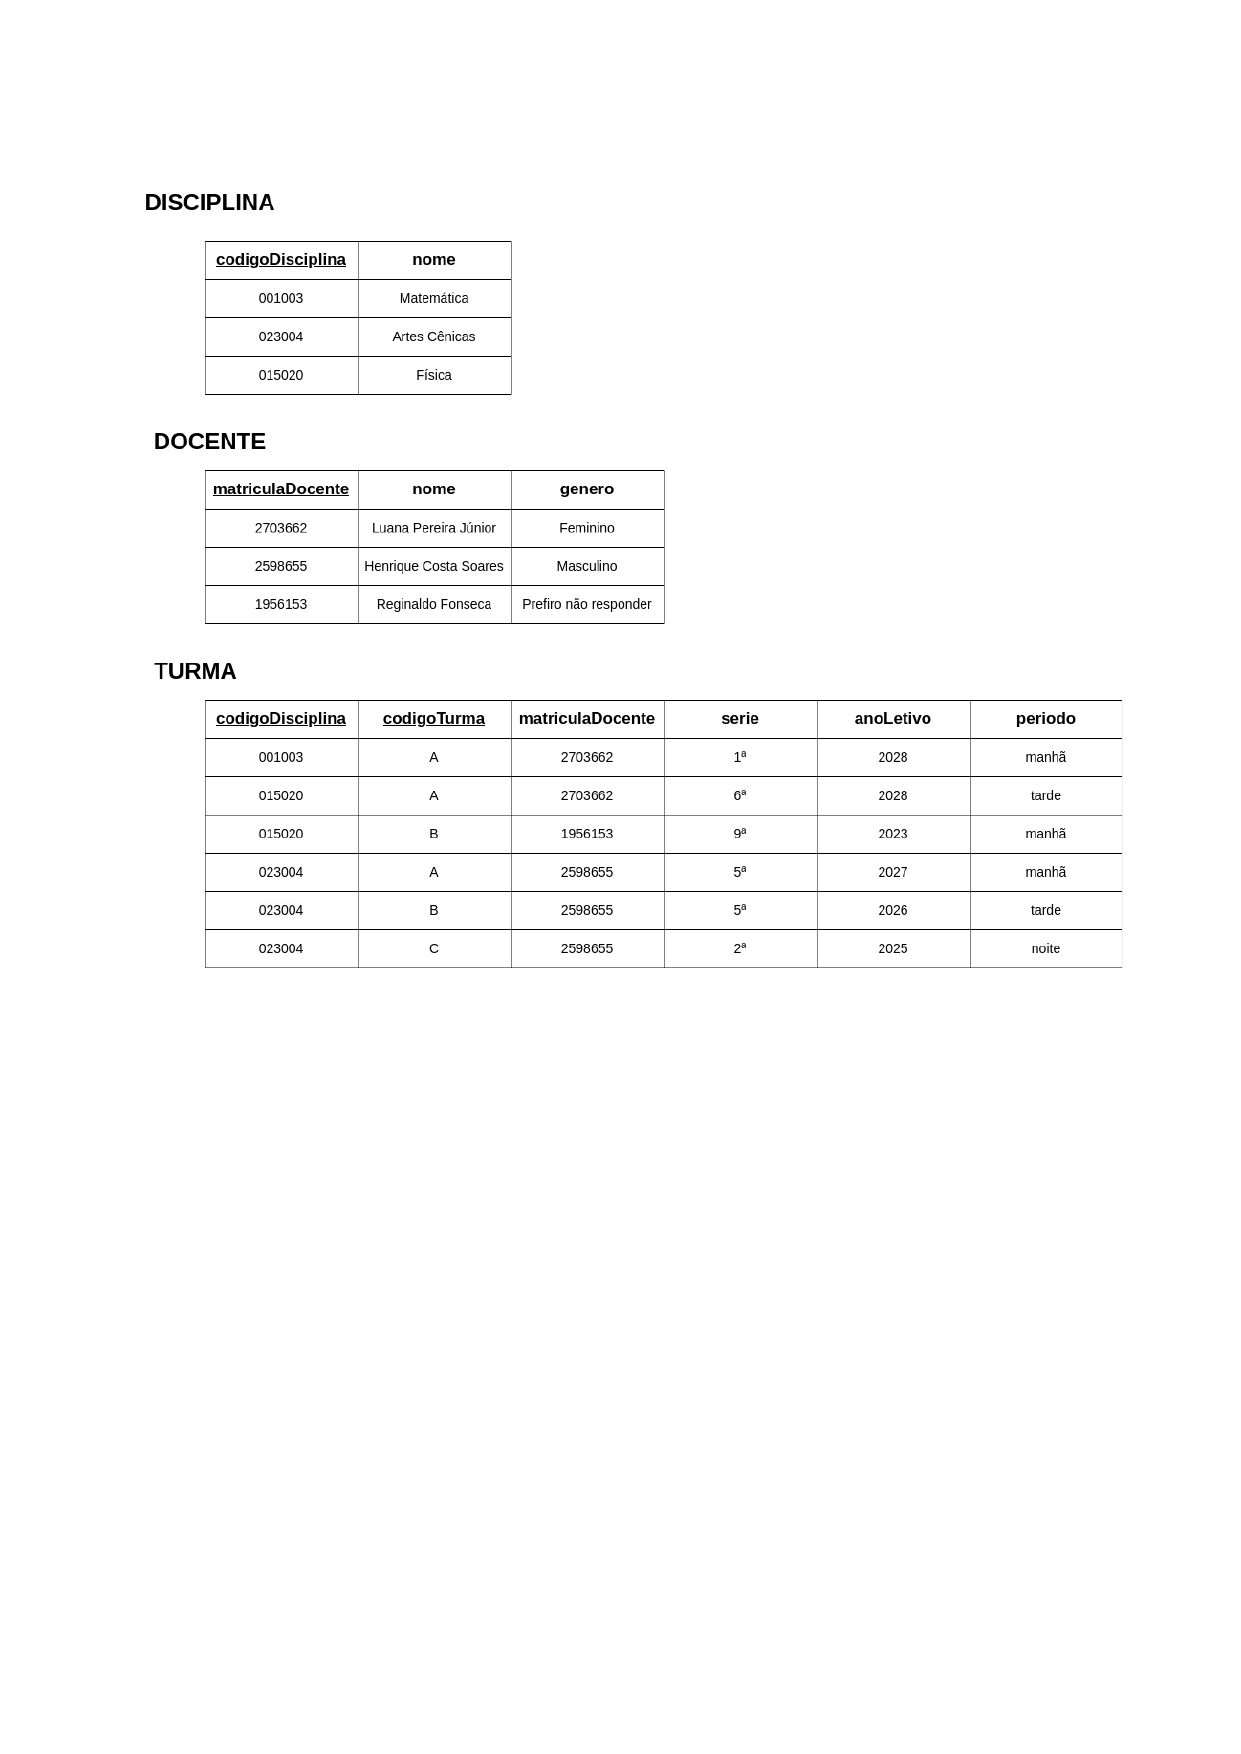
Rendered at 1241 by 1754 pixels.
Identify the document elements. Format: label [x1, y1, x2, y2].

picture [118, 146, 1123, 968]
